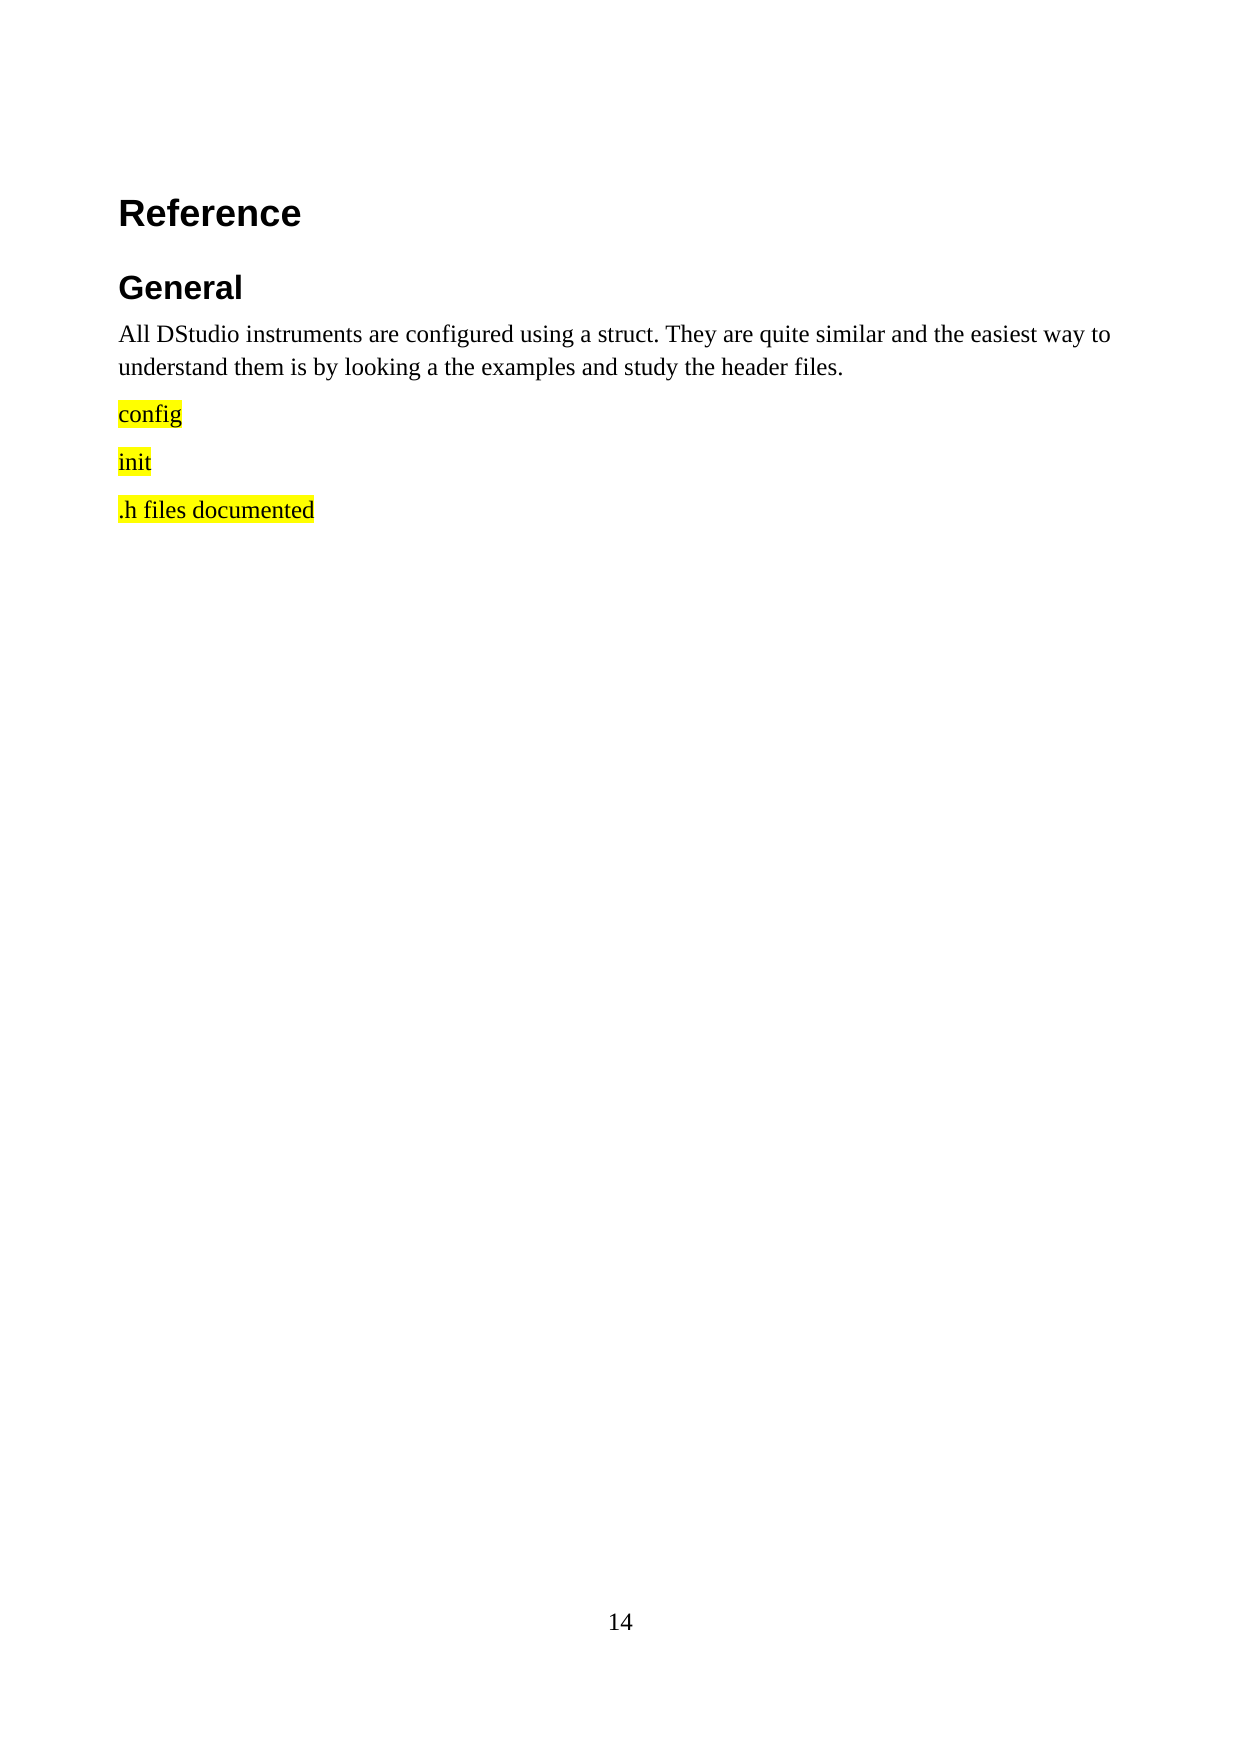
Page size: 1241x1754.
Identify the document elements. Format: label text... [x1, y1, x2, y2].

text init [118, 447, 1122, 476]
text config [118, 399, 1122, 428]
text .h files documented [118, 495, 1122, 523]
subtitle Reference [118, 191, 1122, 234]
text All DStudio instruments are configured using a struct. They are quite similar and the easiest way to understand them is by looking a the examples and study the header files. [118, 319, 1122, 381]
subtitle General [118, 268, 1122, 306]
